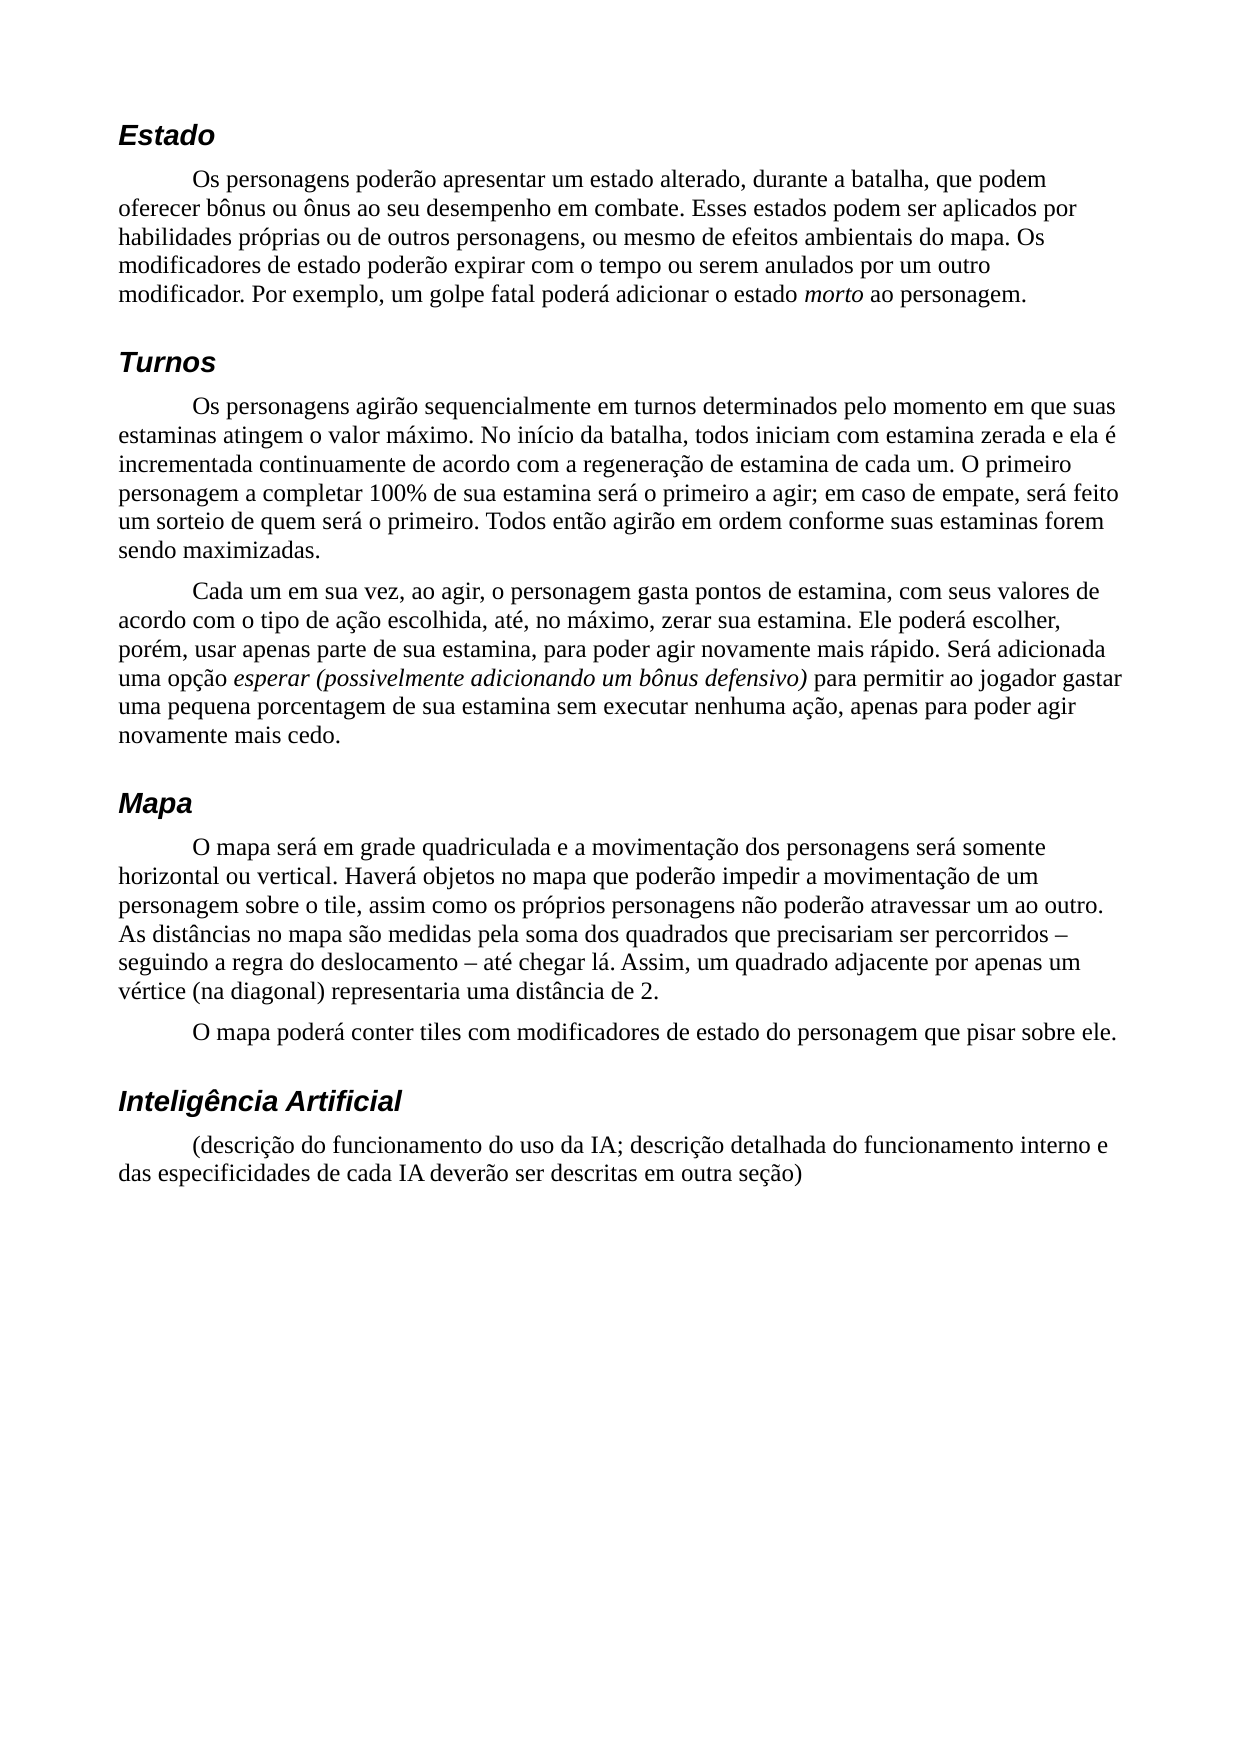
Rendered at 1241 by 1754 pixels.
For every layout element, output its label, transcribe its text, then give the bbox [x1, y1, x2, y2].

text O mapa será em grade quadriculada e a movimentação dos personagens será somente horizontal ou vertical. Haverá objetos no mapa que poderão impedir a movimentação de um personagem sobre o tile, assim como os próprios personagens não poderão atravessar um ao outro. As distâncias no mapa são medidas pela soma dos quadrados que precisariam ser percorridos – seguindo a regra do deslocamento – até chegar lá. Assim, um quadrado adjacente por apenas um vértice (na diagonal) representaria uma distância de 2. [118, 832, 1122, 1005]
subtitle Inteligência Artificial [118, 1084, 1122, 1117]
subtitle Mapa [118, 786, 1122, 820]
text Cada um em sua vez, ao agir, o personagem gasta pontos de estamina, com seus valores de acordo com o tipo de ação escolhida, até, no máximo, zerar sua estamina. Ele poderá escolher, porém, usar apenas parte de sua estamina, para poder agir novamente mais rápido. Será adicionada uma opção esperar (possivelmente adicionando um bônus defensivo) para permitir ao jogador gastar uma pequena porcentagem de sua estamina sem executar nenhuma ação, apenas para poder agir novamente mais cedo. [118, 576, 1122, 749]
text (descrição do funcionamento do uso da IA; descrição detalhada do funcionamento interno e das especificidades de cada IA deverão ser descritas em outra seção) [118, 1130, 1122, 1187]
subtitle Turnos [118, 345, 1122, 379]
text O mapa poderá conter tiles com modificadores de estado do personagem que pisar sobre ele. [118, 1017, 1122, 1046]
text Os personagens agirão sequencialmente em turnos determinados pelo momento em que suas estaminas atingem o valor máximo. No início da batalha, todos iniciam com estamina zerada e ela é incrementada continuamente de acordo com a regeneração de estamina de cada um. O primeiro personagem a completar 100% de sua estamina será o primeiro a agir; em caso de empate, será feito um sorteio de quem será o primeiro. Todos então agirão em ordem conforme suas estaminas forem sendo maximizadas. [118, 391, 1122, 564]
text Os personagens poderão apresentar um estado alterado, durante a batalha, que podem oferecer bônus ou ônus ao seu desempenho em combate. Esses estados podem ser aplicados por habilidades próprias ou de outros personagens, ou mesmo de efeitos ambientais do mapa. Os modificadores de estado poderão expirar com o tempo ou serem anulados por um outro modificador. Por exemplo, um golpe fatal poderá adicionar o estado morto ao personagem. [118, 164, 1122, 308]
subtitle Estado [118, 118, 1122, 152]
